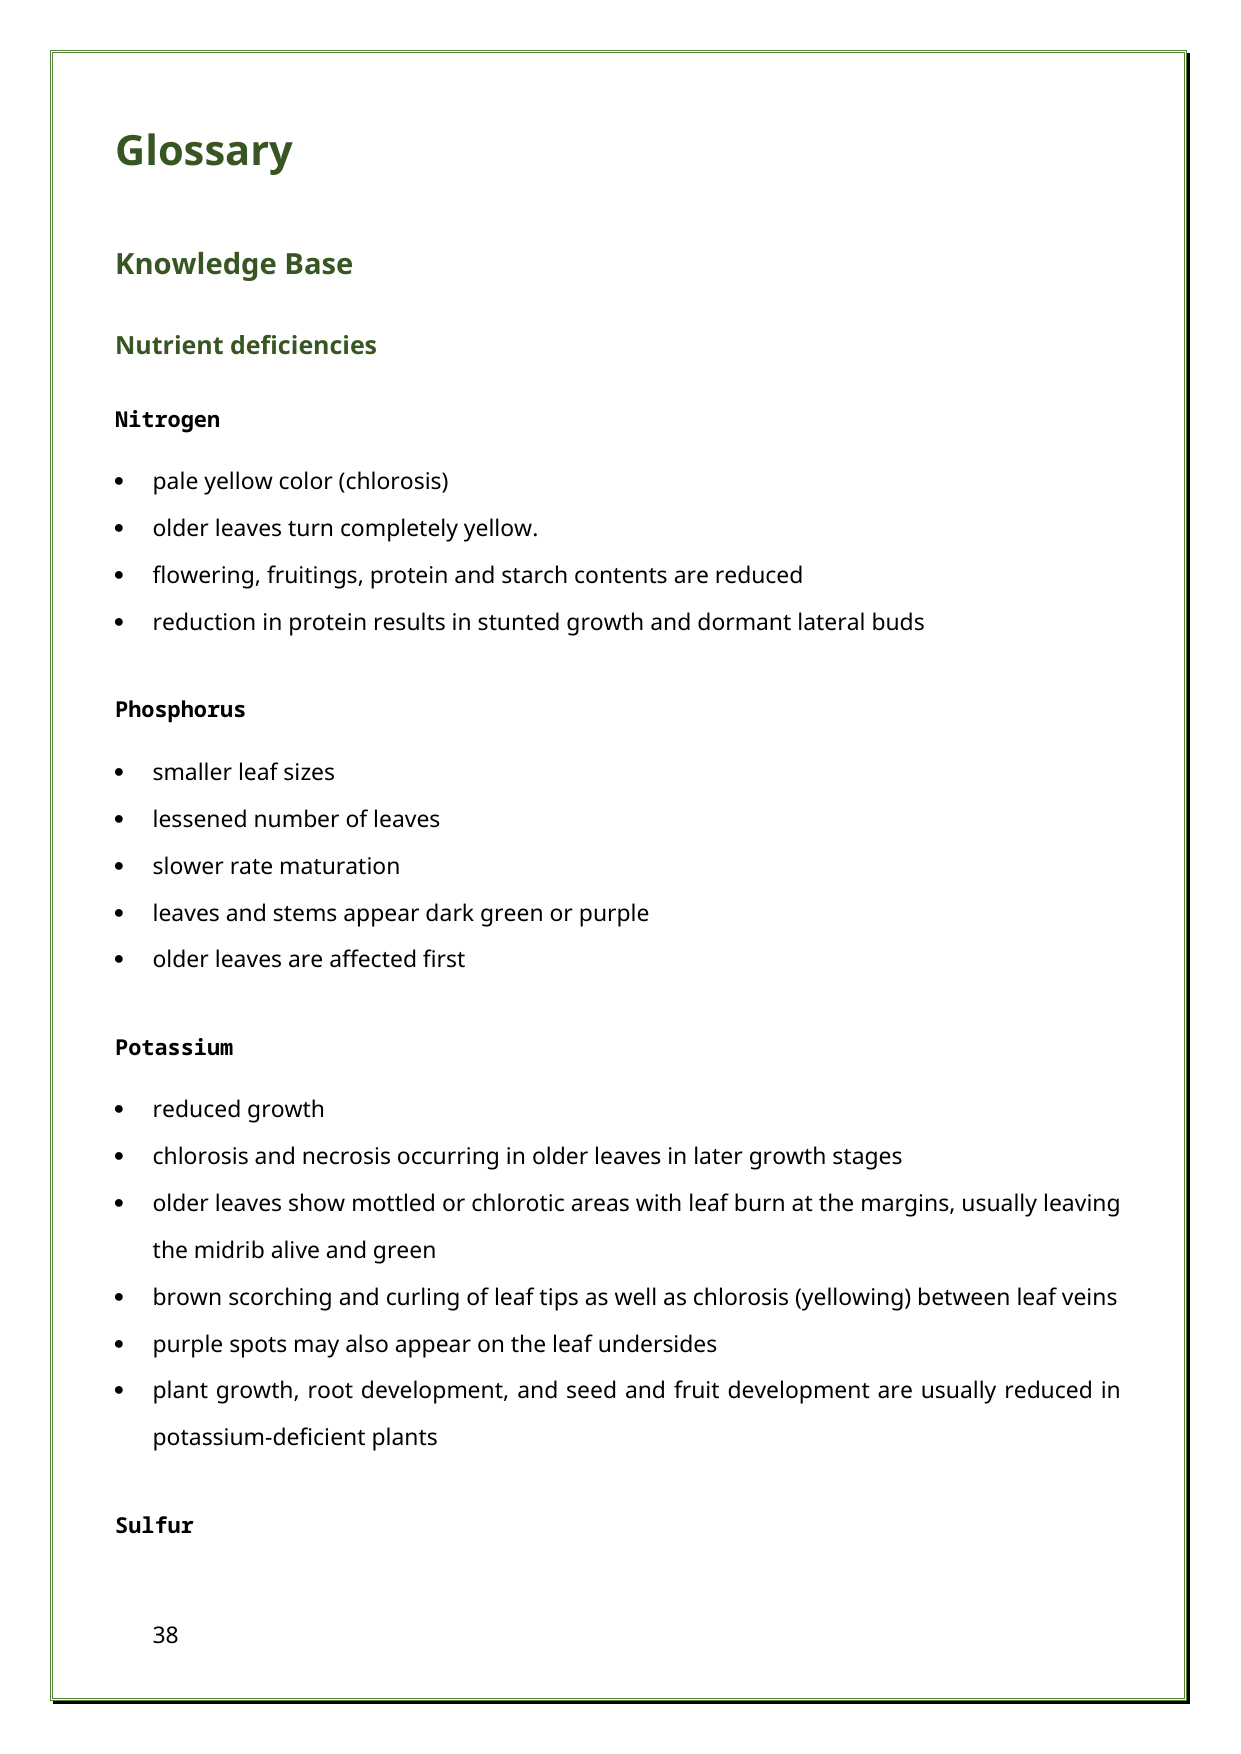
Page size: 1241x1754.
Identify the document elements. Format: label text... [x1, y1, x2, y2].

list leaves and stems appear dark green or purple [115, 896, 1122, 928]
subtitle Knowledge Base [115, 243, 1122, 283]
list brown scorching and curling of leaf tips as well as chlorosis (yellowing) between leaf veins [115, 1281, 1122, 1312]
subtitle Phosphorus [115, 694, 1122, 724]
list lessened number of leaves [115, 803, 1122, 834]
list pale yellow color (chlorosis) [115, 465, 1122, 497]
list chlorosis and necrosis occurring in older leaves in later growth stages [115, 1140, 1122, 1171]
list slower rate maturation [115, 849, 1122, 881]
list older leaves turn completely yellow. [115, 512, 1122, 543]
list plant growth, root development, and seed and fruit development are usually reduced in potassium-deficient plants [115, 1374, 1122, 1453]
list smaller leaf sizes [115, 756, 1122, 787]
subtitle Glossary [115, 121, 1122, 178]
subtitle Sulfur [115, 1510, 1122, 1540]
subtitle Potassium [115, 1032, 1122, 1062]
subtitle Nutrient deficiencies [115, 328, 1122, 362]
list purple spots may also appear on the leaf undersides [115, 1328, 1122, 1359]
list flowering, fruitings, protein and starch contents are reduced [115, 559, 1122, 590]
list reduction in protein results in stunted growth and dormant lateral buds [115, 606, 1122, 637]
subtitle Nitrogen [115, 404, 1122, 434]
list older leaves show mottled or chlorotic areas with leaf burn at the margins, usually leaving the midrib alive and green [115, 1187, 1122, 1265]
list reduced growth [115, 1093, 1122, 1124]
list older leaves are affected first [115, 943, 1122, 974]
